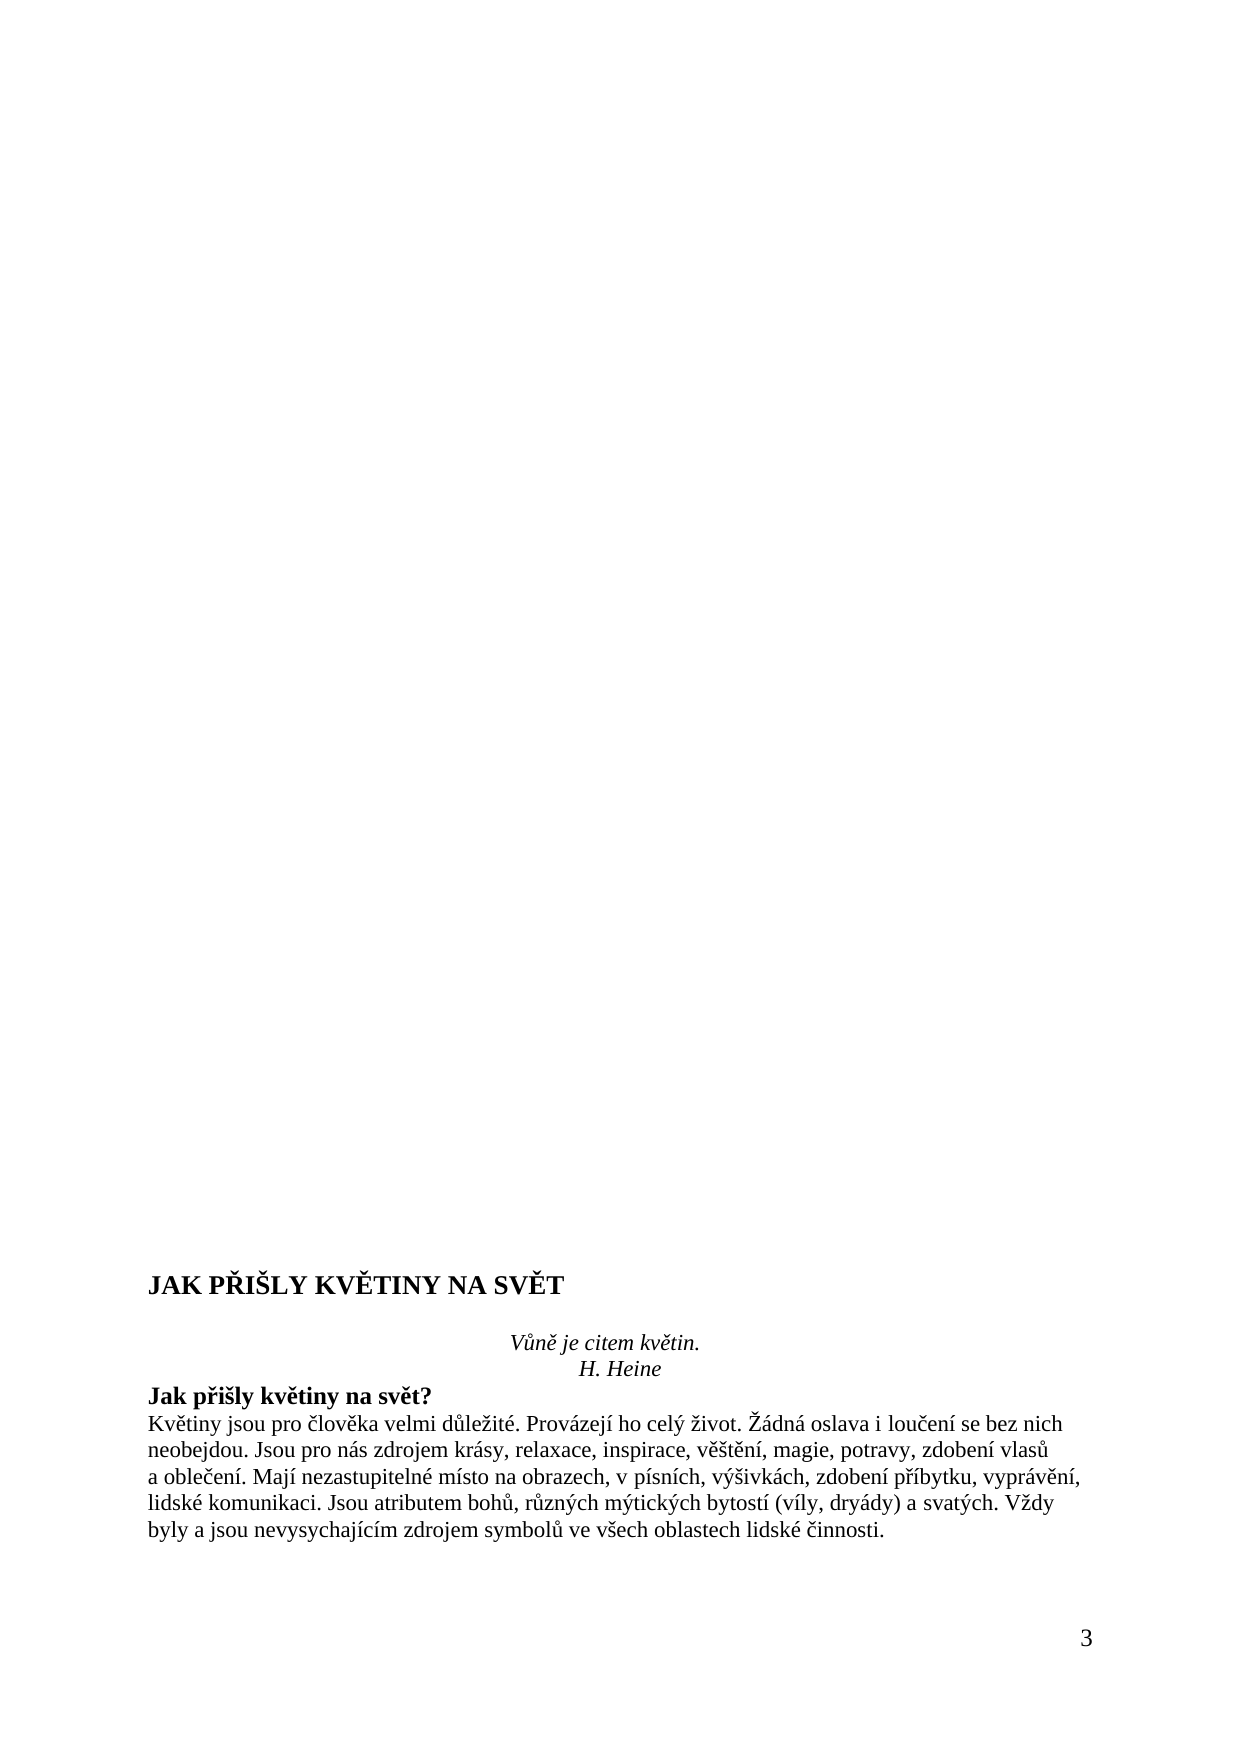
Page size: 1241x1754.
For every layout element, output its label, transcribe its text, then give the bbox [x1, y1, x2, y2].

text Květiny jsou pro člověka velmi důležité. Provázejí ho celý život. Žádná oslava i loučení se bez nich neobejdou. Jsou pro nás zdrojem krásy, relaxace, inspirace, věštění, magie, potravy, zdobení vlasů a oblečení. Mají nezastupitelné místo na obrazech, v písních, výšivkách, zdobení příbytku, vyprávění, lidské komunikaci. Jsou atributem bohů, různých mýtických bytostí (víly, dryády) a svatých. Vždy byly a jsou nevysychajícím zdrojem symbolů ve všech oblastech lidské činnosti. [148, 1410, 1093, 1542]
text Vůně je citem květin. [148, 1329, 1093, 1355]
text JAK PŘIŠLY KVĚTINY NA SVĚT [148, 1269, 1093, 1300]
text Jak přišly květiny na svět? [148, 1381, 1093, 1410]
text H. Heine [148, 1355, 1093, 1381]
